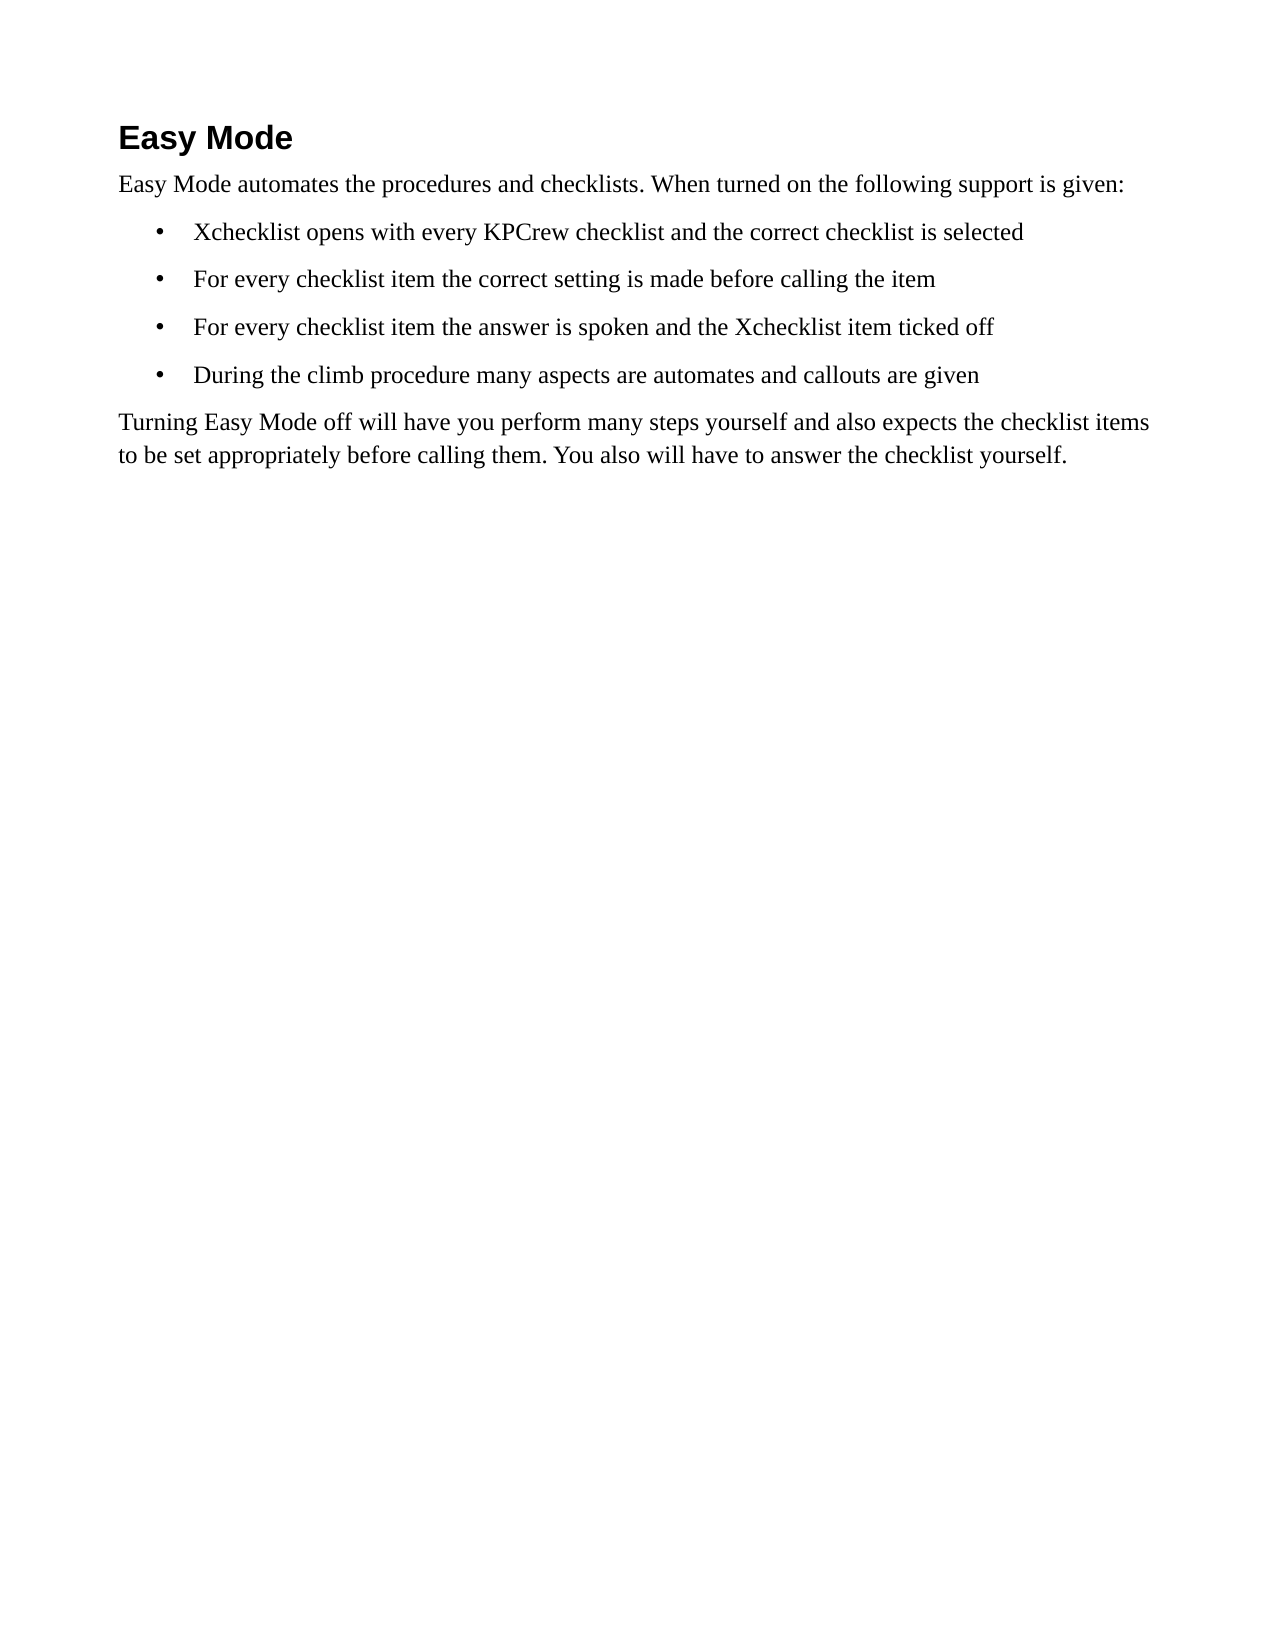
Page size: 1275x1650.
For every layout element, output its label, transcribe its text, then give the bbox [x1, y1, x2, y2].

subtitle Easy Mode [118, 118, 1157, 157]
list For every checklist item the correct setting is made before calling the item [156, 264, 1157, 293]
list Xchecklist opens with every KPCrew checklist and the correct checklist is selected [156, 217, 1157, 246]
text Easy Mode automates the procedures and checklists. When turned on the following support is given: [118, 169, 1157, 198]
list For every checklist item the answer is spoken and the Xchecklist item ticked off [156, 312, 1157, 341]
text Turning Easy Mode off will have you perform many steps yourself and also expects the checklist items to be set appropriately before calling them. You also will have to answer the checklist yourself. [118, 407, 1157, 469]
list During the climb procedure many aspects are automates and callouts are given [156, 360, 1157, 388]
